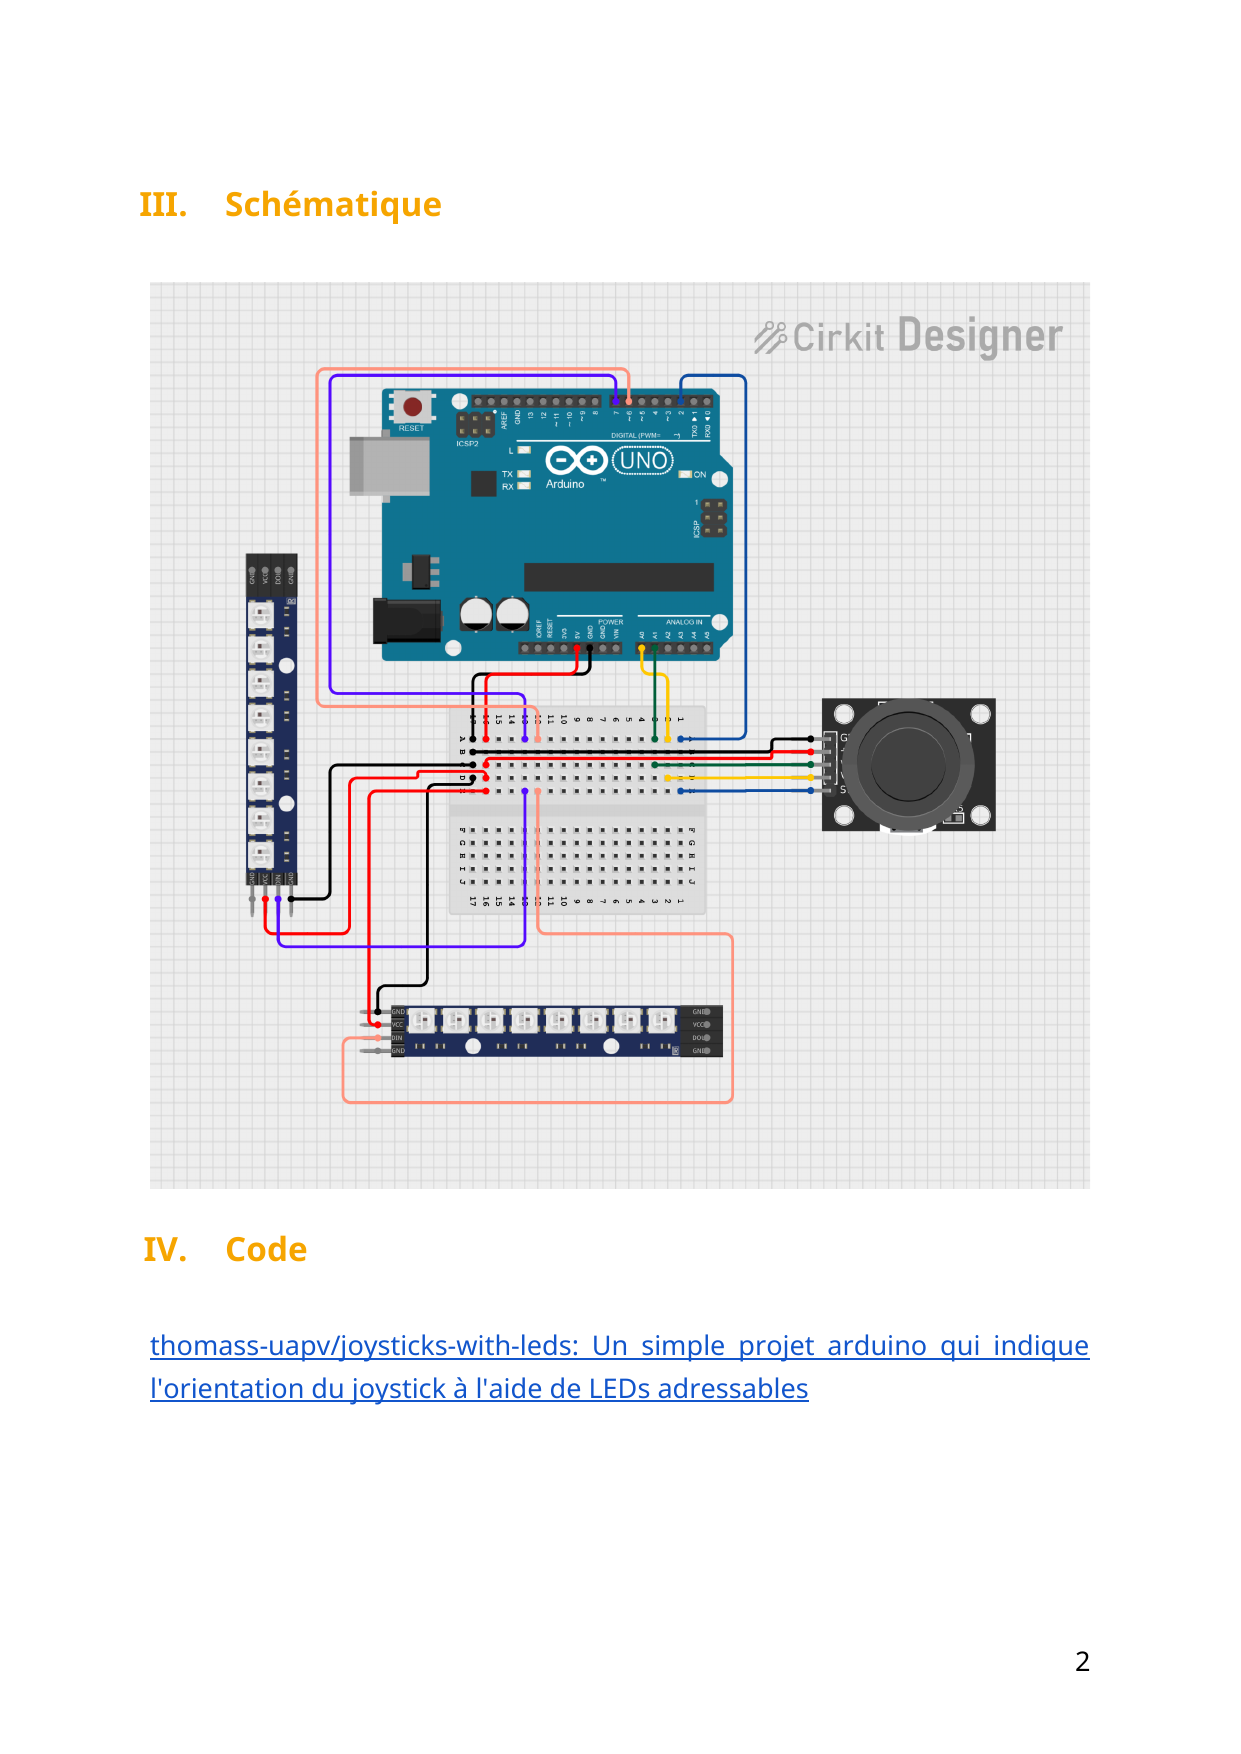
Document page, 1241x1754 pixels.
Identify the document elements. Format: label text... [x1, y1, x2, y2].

picture [150, 282, 1091, 1189]
text l'orientation du joystick à l'aide de LEDs adressables [150, 1360, 1090, 1406]
text thomass-uapv/joysticks-with-leds: Un simple projet arduino qui indique [150, 1327, 1090, 1358]
subtitle Schématique [187, 181, 1090, 227]
subtitle Code [187, 1226, 1090, 1271]
